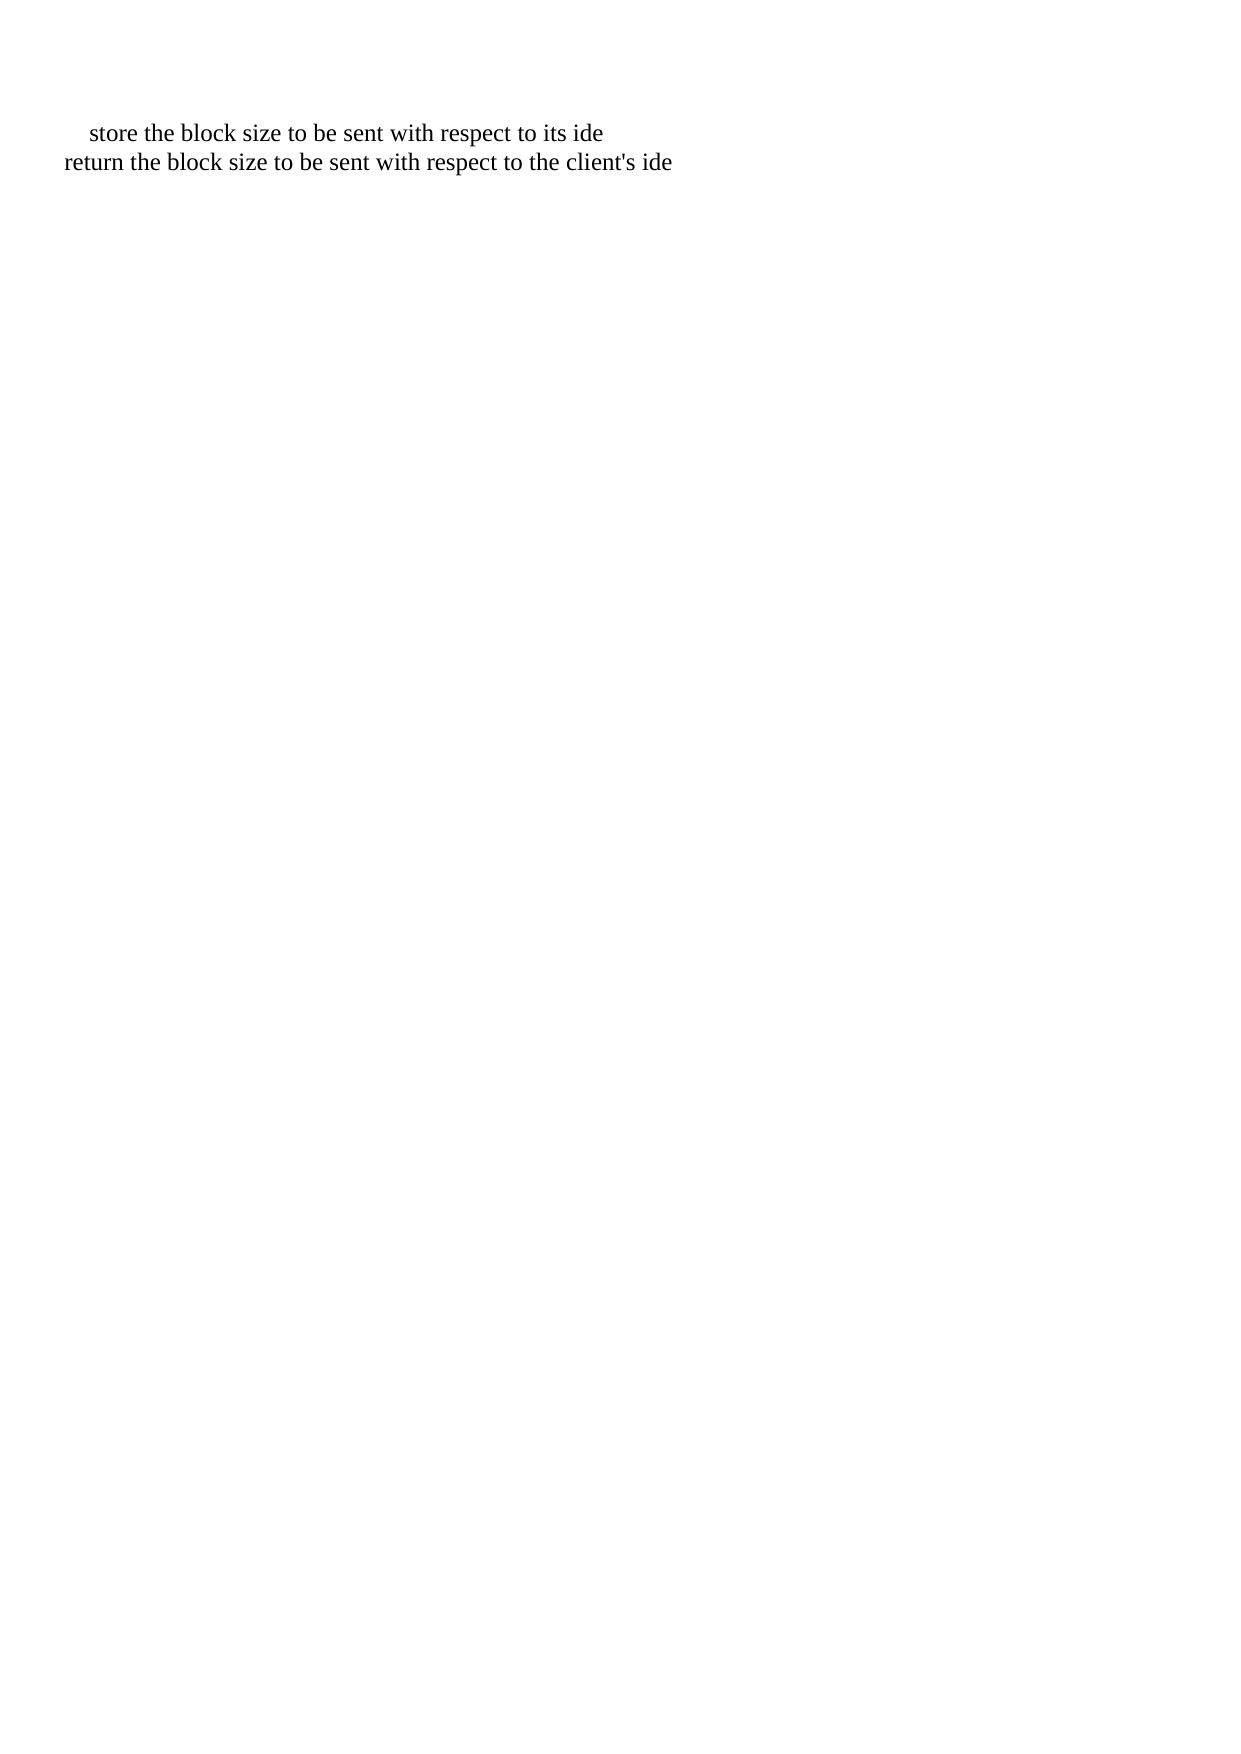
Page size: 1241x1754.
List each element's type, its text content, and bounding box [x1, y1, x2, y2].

text store the block size to be sent with respect to its ide [39, 118, 1122, 147]
text return the block size to be sent with respect to the client's ide [39, 147, 1122, 176]
